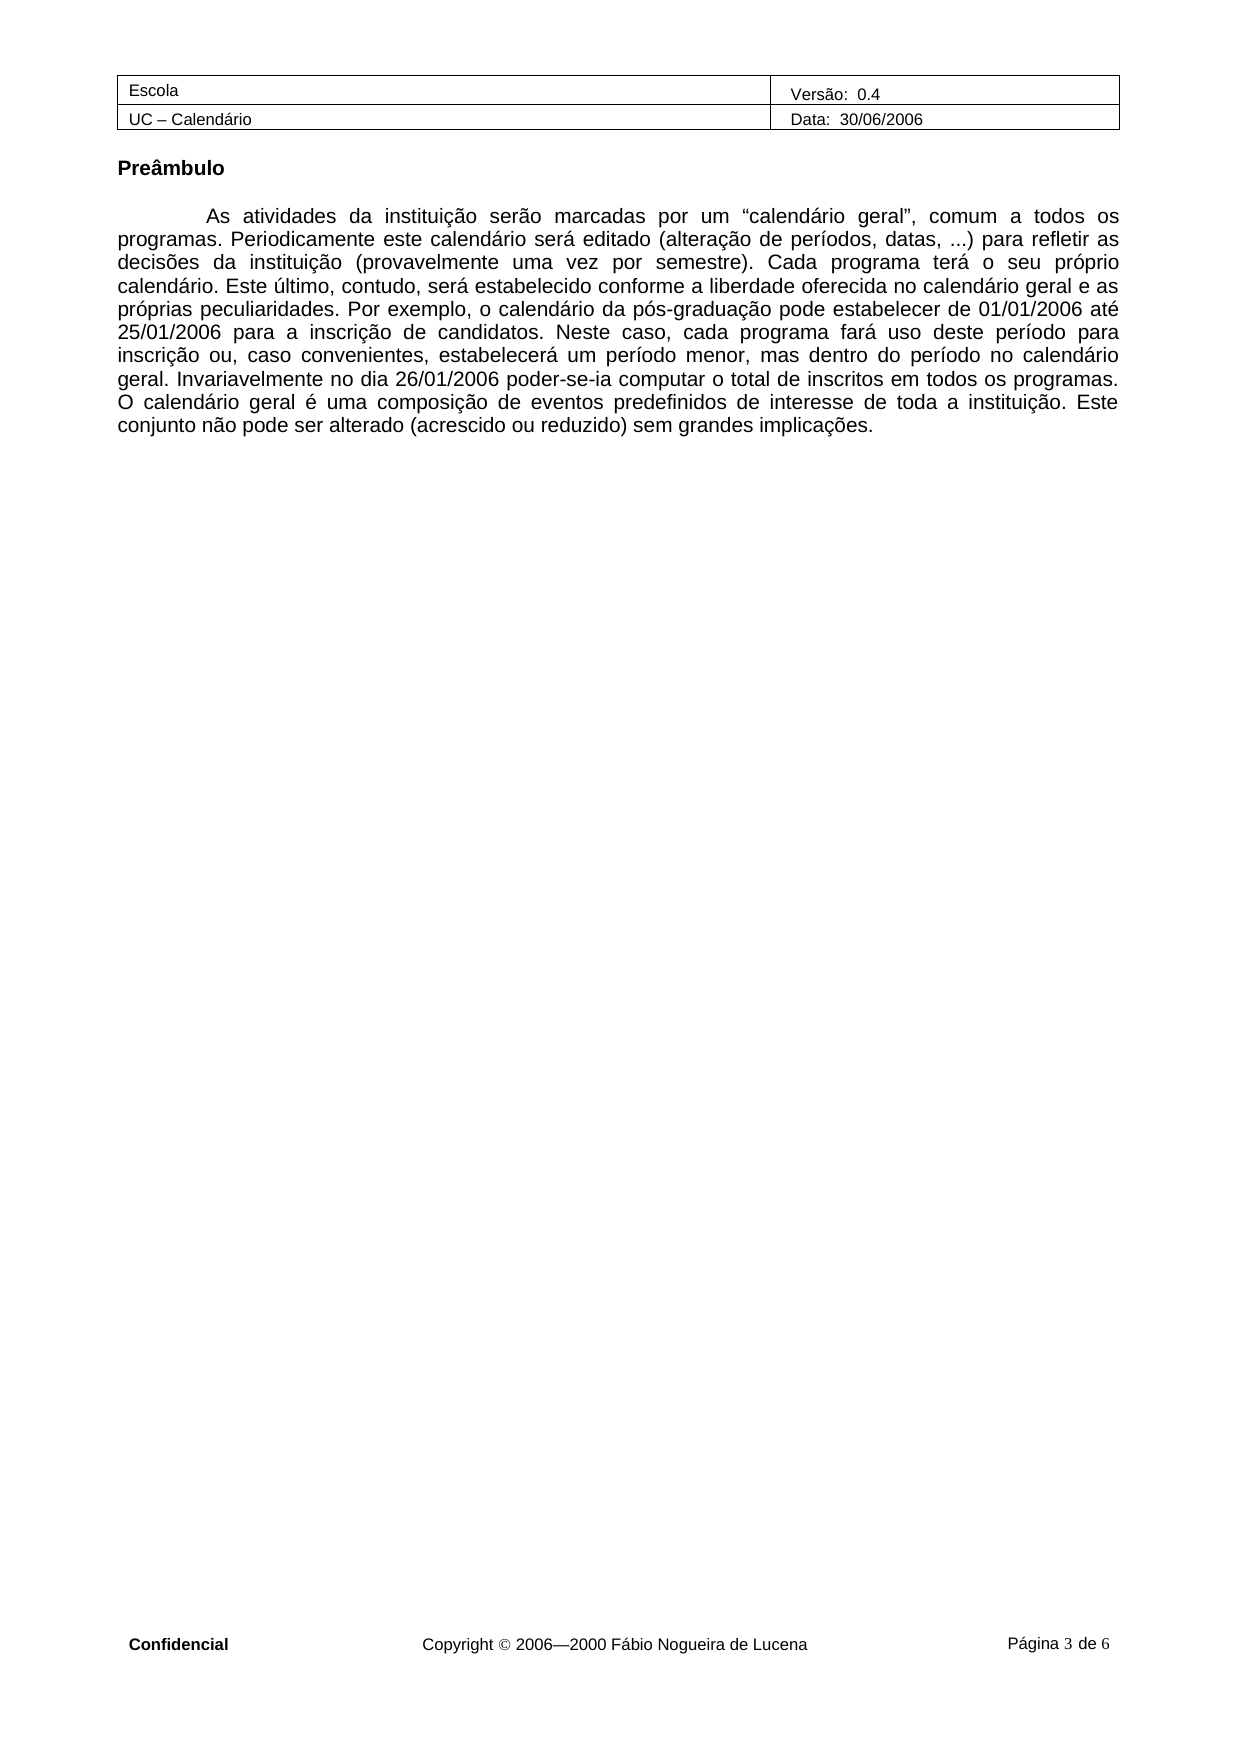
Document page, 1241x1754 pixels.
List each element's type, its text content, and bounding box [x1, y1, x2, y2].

text As atividades da instituição serão marcadas por um “calendário geral”, comum a todos os programas. Periodicamente este calendário será editado (alteração de períodos, datas, ...) para refletir as decisões da instituição (provavelmente uma vez por semestre). Cada programa terá o seu próprio calendário. Este último, contudo, será estabelecido conforme a liberdade oferecida no calendário geral e as próprias peculiaridades. Por exemplo, o calendário da pós-graduação pode estabelecer de 01/01/2006 até 25/01/2006 para a inscrição de candidatos. Neste caso, cada programa fará uso deste período para inscrição ou, caso convenientes, estabelecerá um período menor, mas dentro do período no calendário geral. Invariavelmente no dia 26/01/2006 poder-se-ia computar o total de inscritos em todos os programas. O calendário geral é uma composição de eventos predefinidos de interesse de toda a instituição. Este conjunto não pode ser alterado (acrescido ou reduzido) sem grandes implicações. [117, 204, 1120, 437]
text Preâmbulo [117, 154, 1120, 179]
